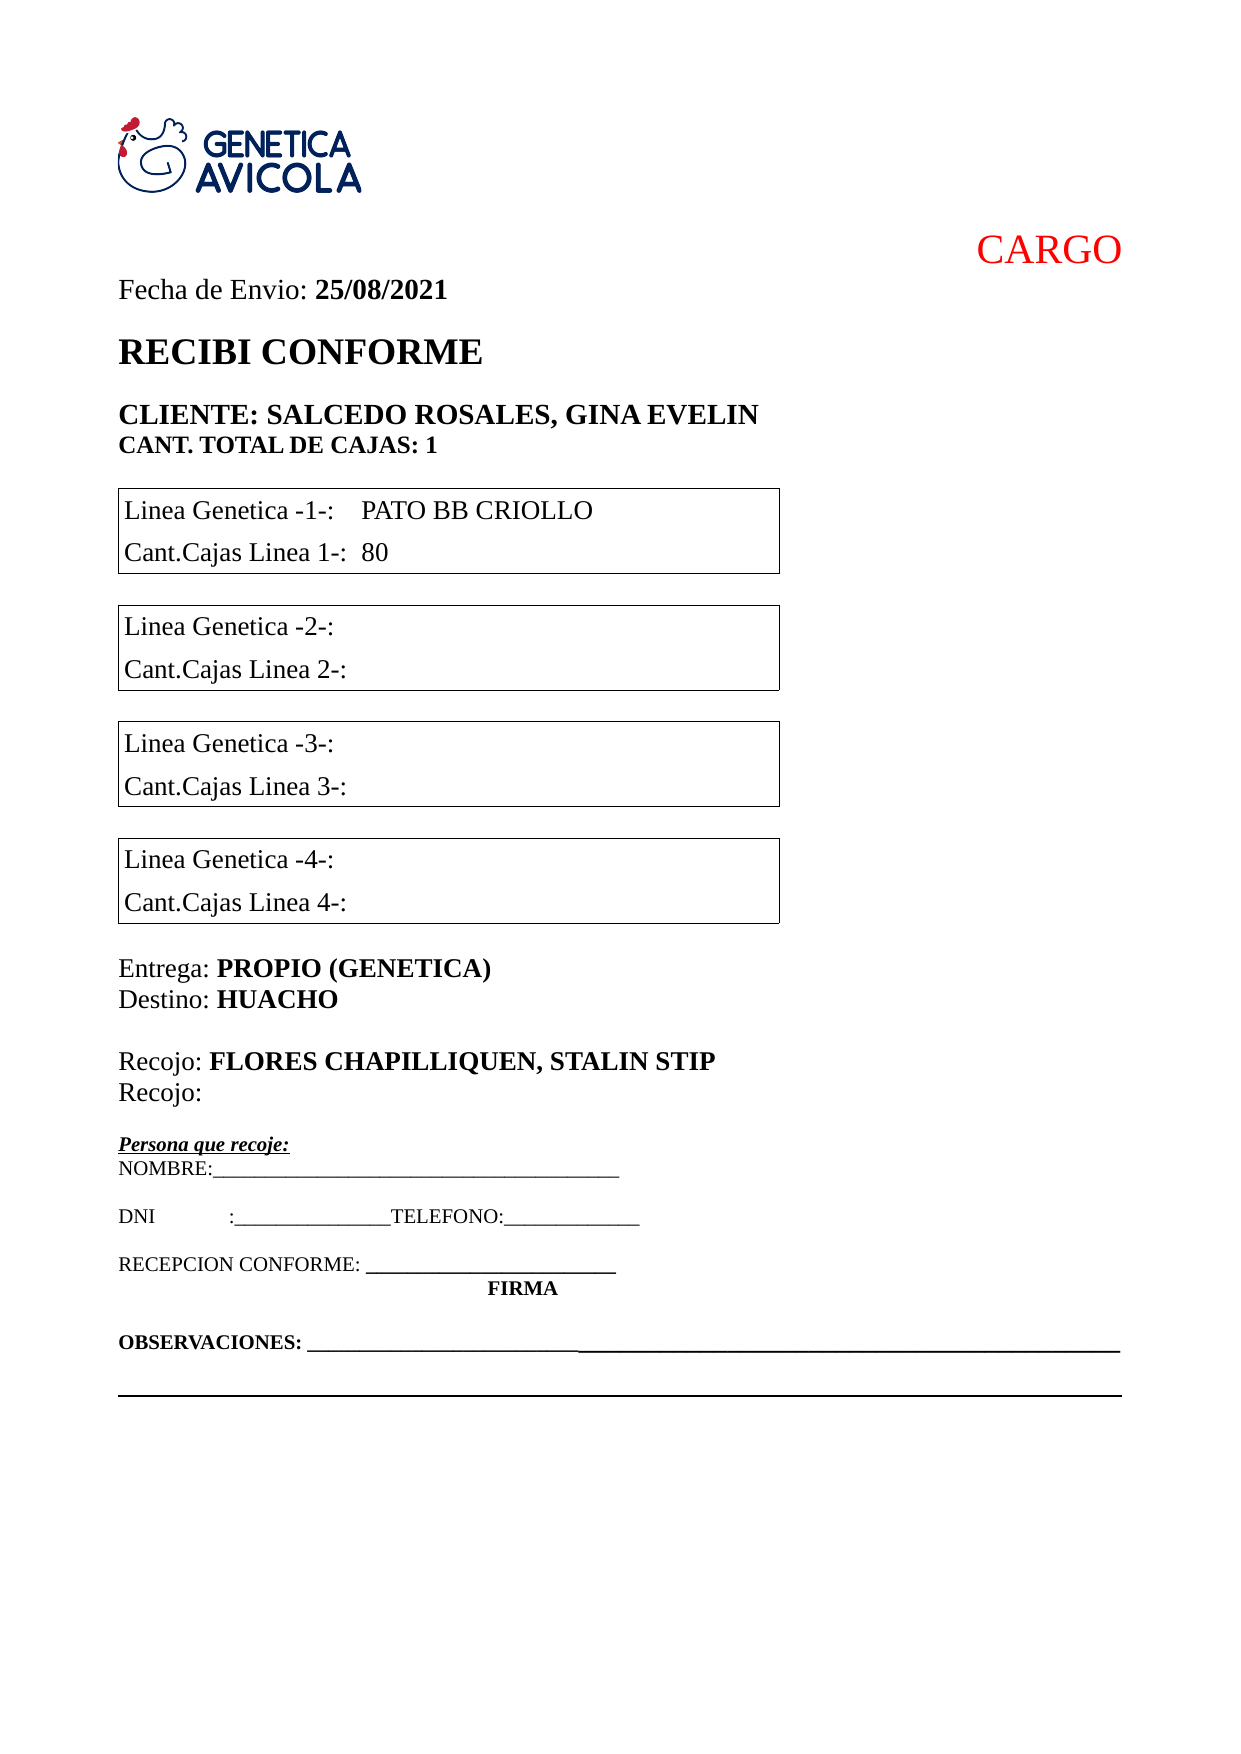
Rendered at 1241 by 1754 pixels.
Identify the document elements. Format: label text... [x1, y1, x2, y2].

table_cell [118, 691, 356, 721]
table_cell Cant.Cajas Linea 2-: [119, 647, 356, 690]
text OBSERVACIONES: __________________________________________________________________ [118, 1324, 1122, 1355]
text CLIENTE: SALCEDO ROSALES, GINA EVELIN [118, 397, 1122, 431]
table_cell Cant.Cajas Linea 4-: [119, 880, 356, 923]
picture [117, 117, 362, 193]
text DNI :_______________TELEFONO:_____________ [118, 1204, 1122, 1228]
table_cell Cant.Cajas Linea 1-: [119, 531, 356, 573]
text RECIBI CONFORME [118, 330, 1122, 373]
table_cell [356, 606, 779, 647]
table_cell Linea Genetica -2-: [119, 606, 356, 647]
table_cell [356, 691, 779, 721]
text Recojo: [118, 1076, 1122, 1108]
table_cell [356, 574, 779, 604]
text Entrega: PROPIO (GENETICA) [118, 952, 1122, 983]
table_cell [356, 807, 779, 838]
table_cell [118, 574, 356, 604]
table_cell [356, 880, 779, 923]
table_cell Linea Genetica -3-: [119, 722, 356, 764]
table_cell [118, 807, 356, 838]
table_cell [356, 764, 779, 806]
text Fecha de Envio: 25/08/2021 [118, 272, 1122, 306]
text Recojo: FLORES CHAPILLIQUEN, STALIN STIP [118, 1045, 1122, 1076]
text CANT. TOTAL DE CAJAS: 1 [118, 431, 1122, 459]
text CARGO [118, 224, 1122, 272]
table_header PATO BB CRIOLLO [356, 489, 779, 531]
table_cell [356, 647, 779, 690]
text Destino: HUACHO [118, 983, 1122, 1014]
table_cell 80 [356, 531, 779, 573]
table_cell [356, 722, 779, 764]
table_cell Cant.Cajas Linea 3-: [119, 764, 356, 806]
table_header Linea Genetica -1-: [119, 489, 356, 531]
text FIRMA [118, 1276, 1122, 1300]
text NOMBRE:_______________________________________ [118, 1156, 1122, 1180]
table_cell [356, 839, 779, 880]
text RECEPCION CONFORME: ________________________ [118, 1252, 1122, 1276]
table_cell Linea Genetica -4-: [119, 839, 356, 880]
text Persona que recoje: [118, 1132, 1122, 1156]
